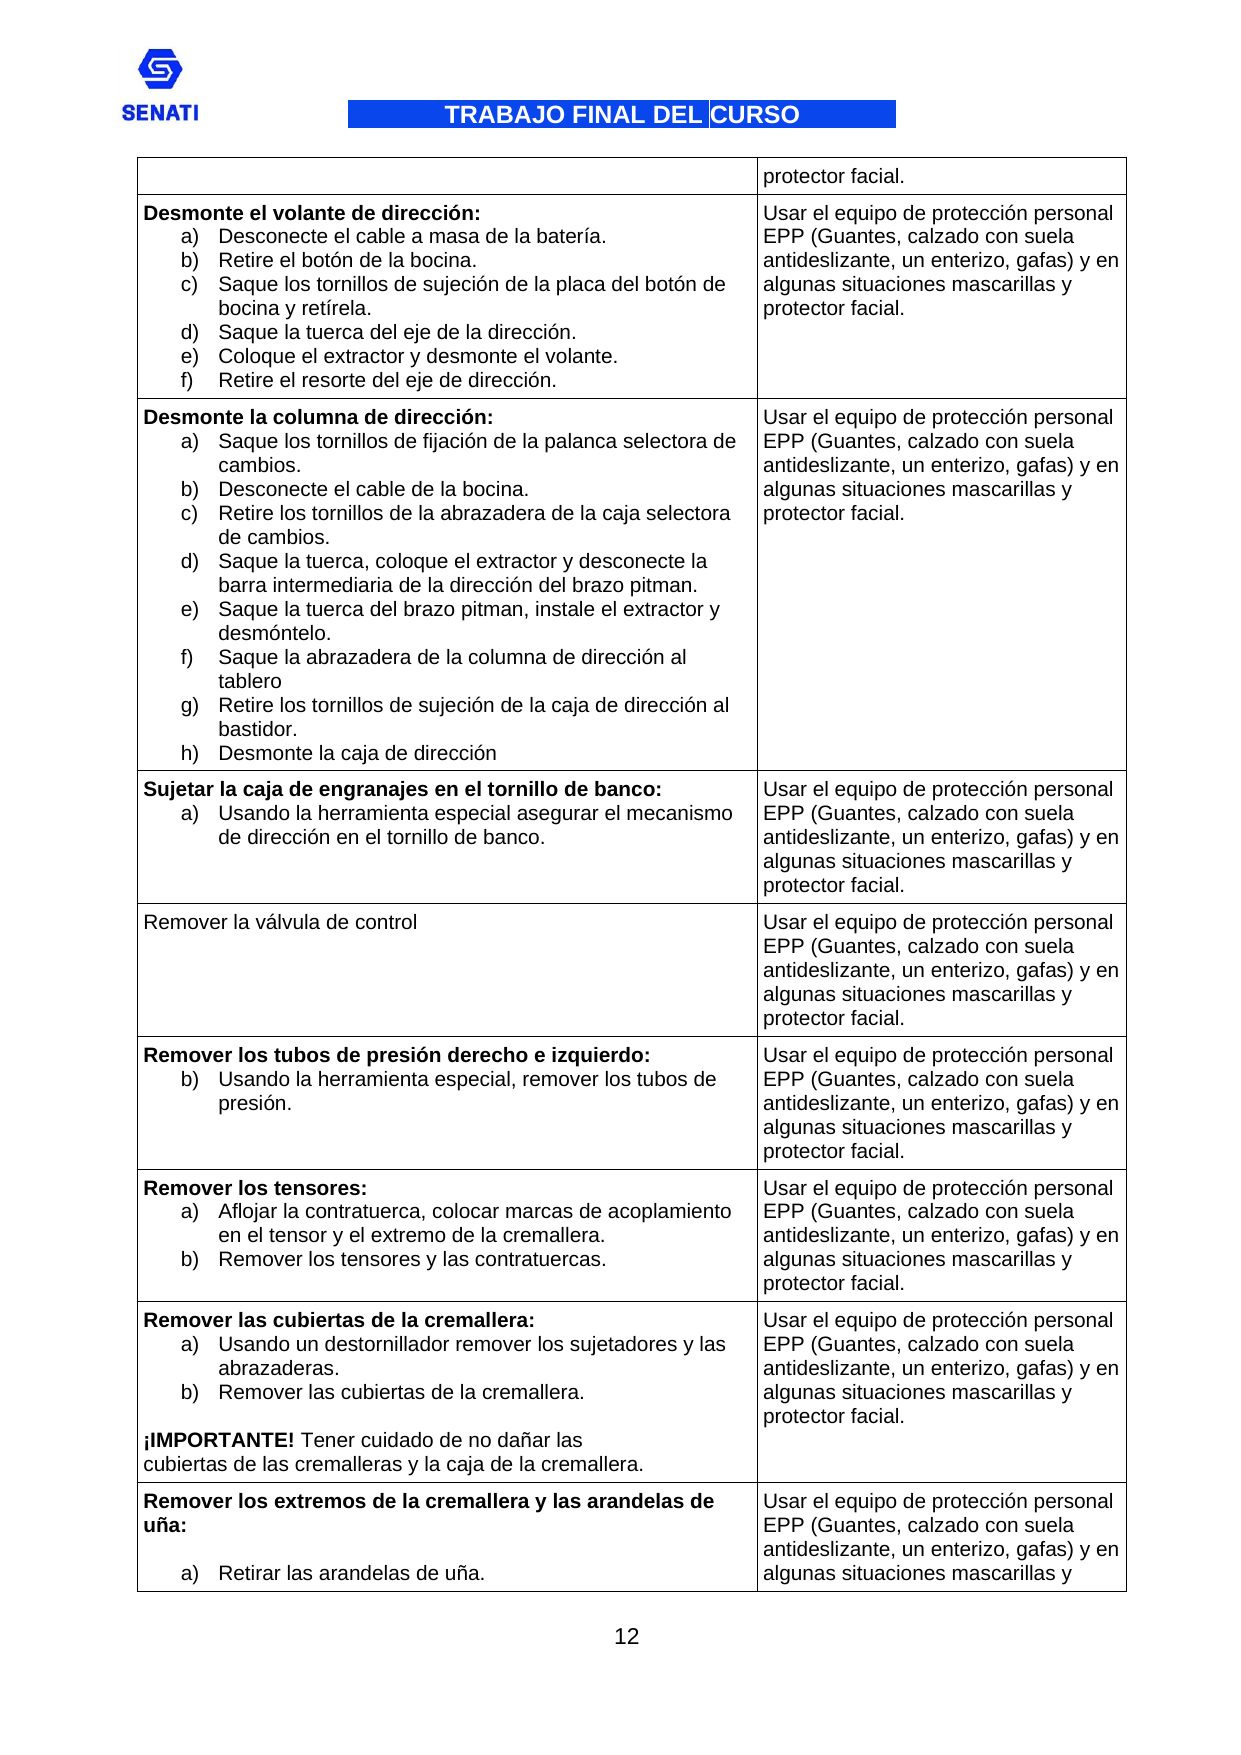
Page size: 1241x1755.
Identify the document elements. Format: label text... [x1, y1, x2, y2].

table_cell Remover las cubiertas de la cremallera: Usando un destornillador remover los sujetadores y las abrazaderas. Remover las cubiertas de la cremallera. ¡IMPORTANTE! Tener cuidado de no dañar las cubiertas de las cremalleras y la caja de la cremallera. [138, 1302, 757, 1482]
table_cell Desmonte la columna de dirección: Saque los tornillos de fijación de la palanca selectora de cambios. Desconecte el cable de la bocina. Retire los tornillos de la abrazadera de la caja selectora de cambios. Saque la tuerca, coloque el extractor y desconecte la barra intermediaria de la dirección del brazo pitman. Saque la tuerca del brazo pitman, instale el extractor y desmóntelo. Saque la abrazadera de la columna de dirección al tablero Retire los tornillos de sujeción de la caja de dirección al bastidor. Desmonte la caja de dirección [138, 399, 757, 770]
table_cell Usar el equipo de protección personal EPP (Guantes, calzado con suela antideslizante, un enterizo, gafas) y en algunas situaciones mascarillas y [758, 1483, 1126, 1591]
table_cell Usar el equipo de protección personal EPP (Guantes, calzado con suela antideslizante, un enterizo, gafas) y en algunas situaciones mascarillas y protector facial. [758, 1170, 1126, 1301]
table_cell Desmonte el volante de dirección: Desconecte el cable a masa de la batería. Retire el botón de la bocina. Saque los tornillos de sujeción de la placa del botón de bocina y retírela. Saque la tuerca del eje de la dirección. Coloque el extractor y desmonte el volante. Retire el resorte del eje de dirección. [138, 195, 757, 398]
table_cell Usar el equipo de protección personal EPP (Guantes, calzado con suela antideslizante, un enterizo, gafas) y en algunas situaciones mascarillas y protector facial. [758, 195, 1126, 398]
table_cell Remover la válvula de control [138, 904, 757, 1036]
table_cell Usar el equipo de protección personal EPP (Guantes, calzado con suela antideslizante, un enterizo, gafas) y en algunas situaciones mascarillas y protector facial. [758, 1302, 1126, 1482]
table_cell protector facial. [758, 158, 1126, 193]
table_cell [138, 158, 757, 193]
table_cell Remover los extremos de la cremallera y las arandelas de uña: Retirar las arandelas de uña. Usando la herramienta especial, extraer los extremos de Cremallera. Marcar ambos extremos de la cremallera según convenga. Remover las arandelas de uña. [138, 1483, 757, 1591]
table_cell Usar el equipo de protección personal EPP (Guantes, calzado con suela antideslizante, un enterizo, gafas) y en algunas situaciones mascarillas y protector facial. [758, 1037, 1126, 1168]
picture [118, 46, 201, 124]
table_cell Usar el equipo de protección personal EPP (Guantes, calzado con suela antideslizante, un enterizo, gafas) y en algunas situaciones mascarillas y protector facial. [758, 771, 1126, 903]
table_cell Sujetar la caja de engranajes en el tornillo de banco: Usando la herramienta especial asegurar el mecanismo de dirección en el tornillo de banco. [138, 771, 757, 903]
table_cell Usar el equipo de protección personal EPP (Guantes, calzado con suela antideslizante, un enterizo, gafas) y en algunas situaciones mascarillas y protector facial. [758, 399, 1126, 770]
table_cell Usar el equipo de protección personal EPP (Guantes, calzado con suela antideslizante, un enterizo, gafas) y en algunas situaciones mascarillas y protector facial. [758, 904, 1126, 1036]
table_cell Remover los tubos de presión derecho e izquierdo: Usando la herramienta especial, remover los tubos de presión. [138, 1037, 757, 1168]
table_cell Remover los tensores: Aflojar la contratuerca, colocar marcas de acoplamiento en el tensor y el extremo de la cremallera. Remover los tensores y las contratuercas. [138, 1170, 757, 1301]
